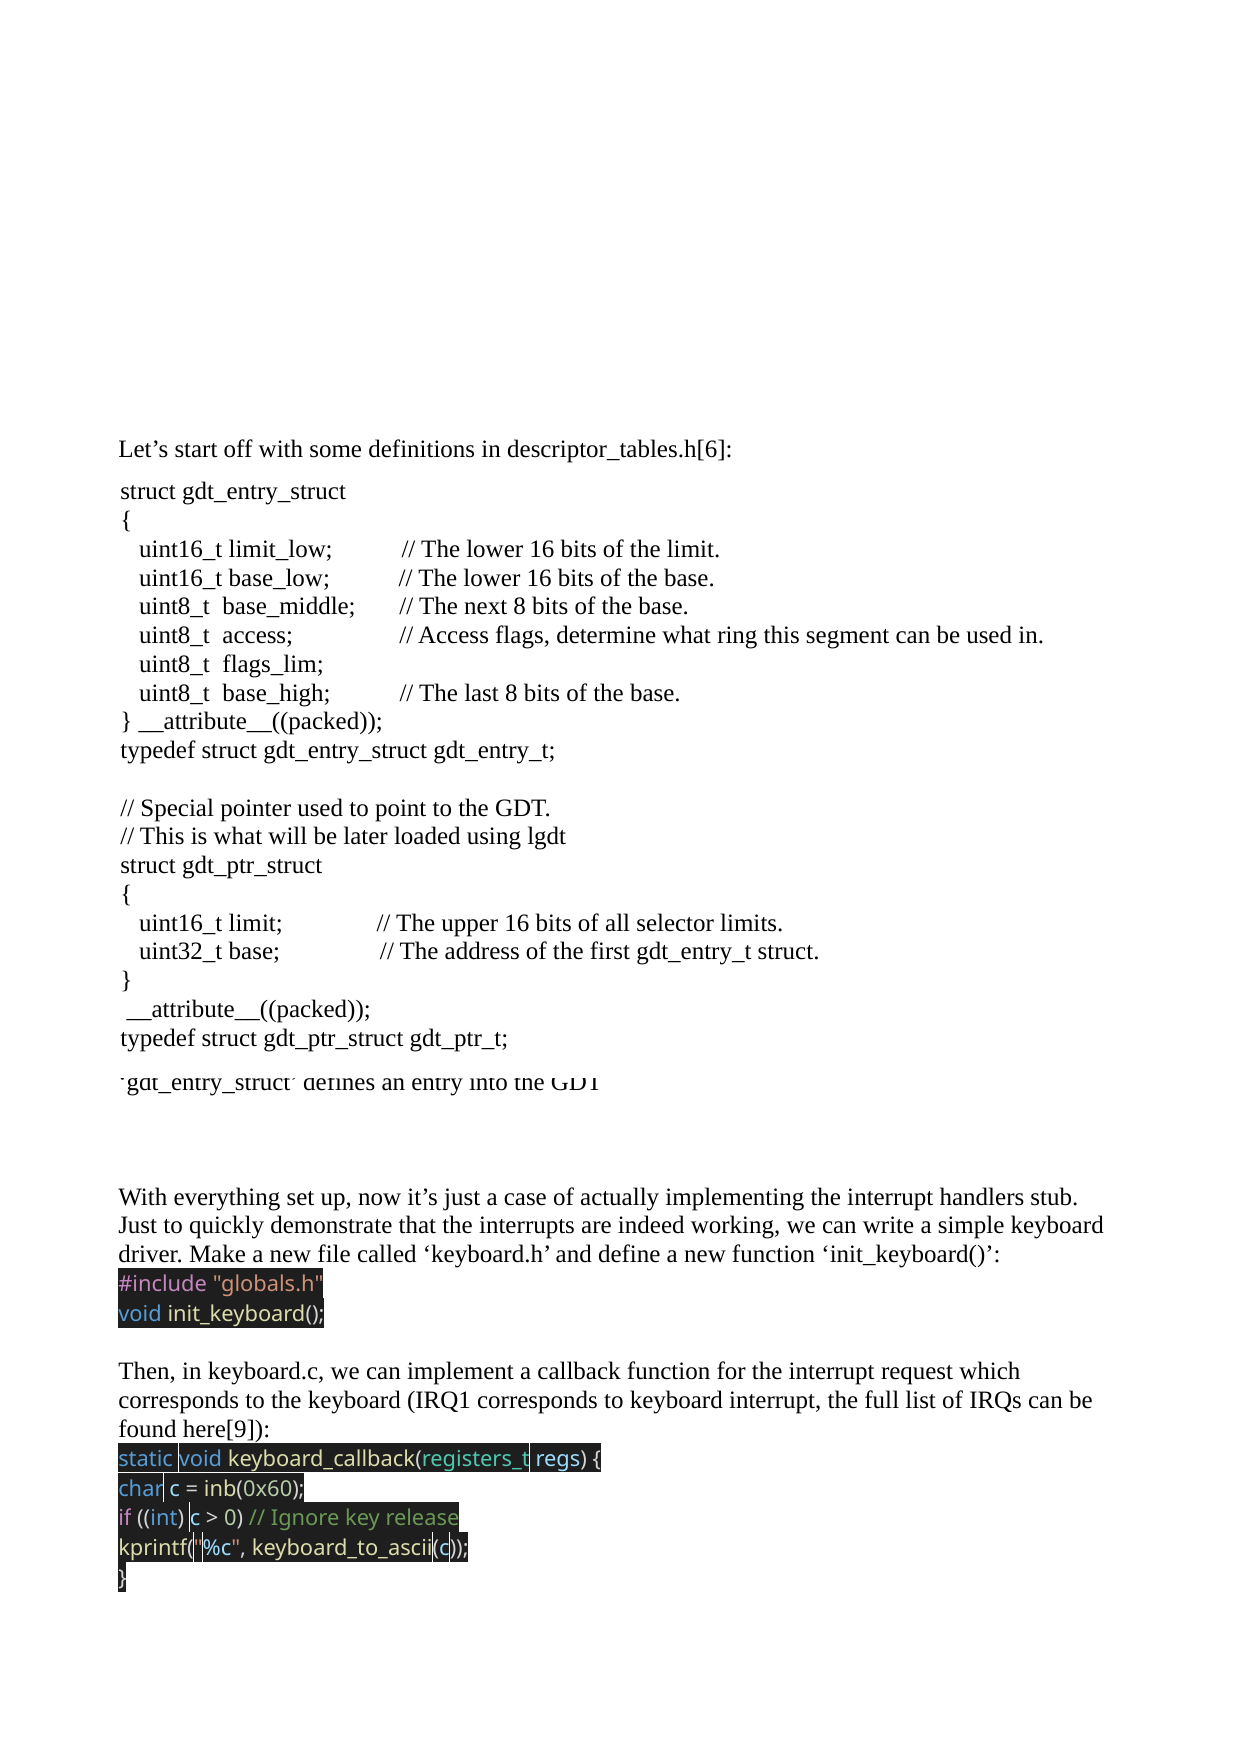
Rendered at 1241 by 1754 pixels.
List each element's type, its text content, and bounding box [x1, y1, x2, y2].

text uint8_t base_middle; // The next 8 bits of the base. [120, 591, 1102, 620]
text ‘gdt_entry_struct’ defines an entry into the GDT [118, 1067, 1122, 1096]
text uint8_t access; // Access flags, determine what ring this segment can be used in. [120, 620, 1102, 649]
text { [120, 879, 1102, 908]
text #include "globals.h" [118, 1268, 1122, 1298]
text kprintf("%c", keyboard_to_ascii(c)); [118, 1532, 1122, 1562]
text uint16_t limit_low; // The lower 16 bits of the limit. [120, 534, 1102, 563]
text char c = inb(0x60); [118, 1472, 1122, 1502]
text void init_keyboard(); [118, 1298, 1122, 1328]
text Then, in keyboard.c, we can implement a callback function for the interrupt request which corresponds to the keyboard (IRQ1 corresponds to keyboard interrupt, the full list of IRQs can be found here[9]): [118, 1356, 1122, 1443]
text if ((int) c > 0) // Ignore key release [118, 1502, 1122, 1532]
text } [118, 1562, 1122, 1592]
text [120, 764, 1102, 793]
text uint8_t base_high; // The last 8 bits of the base. [120, 678, 1102, 706]
text struct gdt_ptr_struct [120, 850, 1102, 879]
text } [120, 965, 1102, 994]
text uint16_t limit; // The upper 16 bits of all selector limits. [120, 908, 1102, 936]
text } __attribute__((packed)); [120, 706, 1102, 735]
text uint32_t base; // The address of the first gdt_entry_t struct. [120, 936, 1102, 965]
text uint8_t flags_lim; [120, 649, 1102, 678]
text // Special pointer used to point to the GDT. [120, 793, 1102, 821]
text { [120, 505, 1102, 534]
text __attribute__((packed)); [120, 994, 1102, 1023]
text struct gdt_entry_struct [120, 476, 1102, 505]
text static void keyboard_callback(registers_t regs) { [118, 1443, 1122, 1472]
text typedef struct gdt_entry_struct gdt_entry_t; [120, 735, 1102, 764]
text // This is what will be later loaded using lgdt [120, 821, 1102, 850]
text [120, 1051, 1102, 1078]
text uint16_t base_low; // The lower 16 bits of the base. [120, 563, 1102, 591]
text typedef struct gdt_ptr_struct gdt_ptr_t; [120, 1023, 1102, 1051]
text Let’s start off with some definitions in descriptor_tables.h[6]: [118, 434, 1122, 463]
text With everything set up, now it’s just a case of actually implementing the interrupt handlers stub. Just to quickly demonstrate that the interrupts are indeed working, we can write a simple keyboard driver. Make a new file called ‘keyboard.h’ and define a new function ‘init_keyboard()’: [118, 1182, 1122, 1268]
